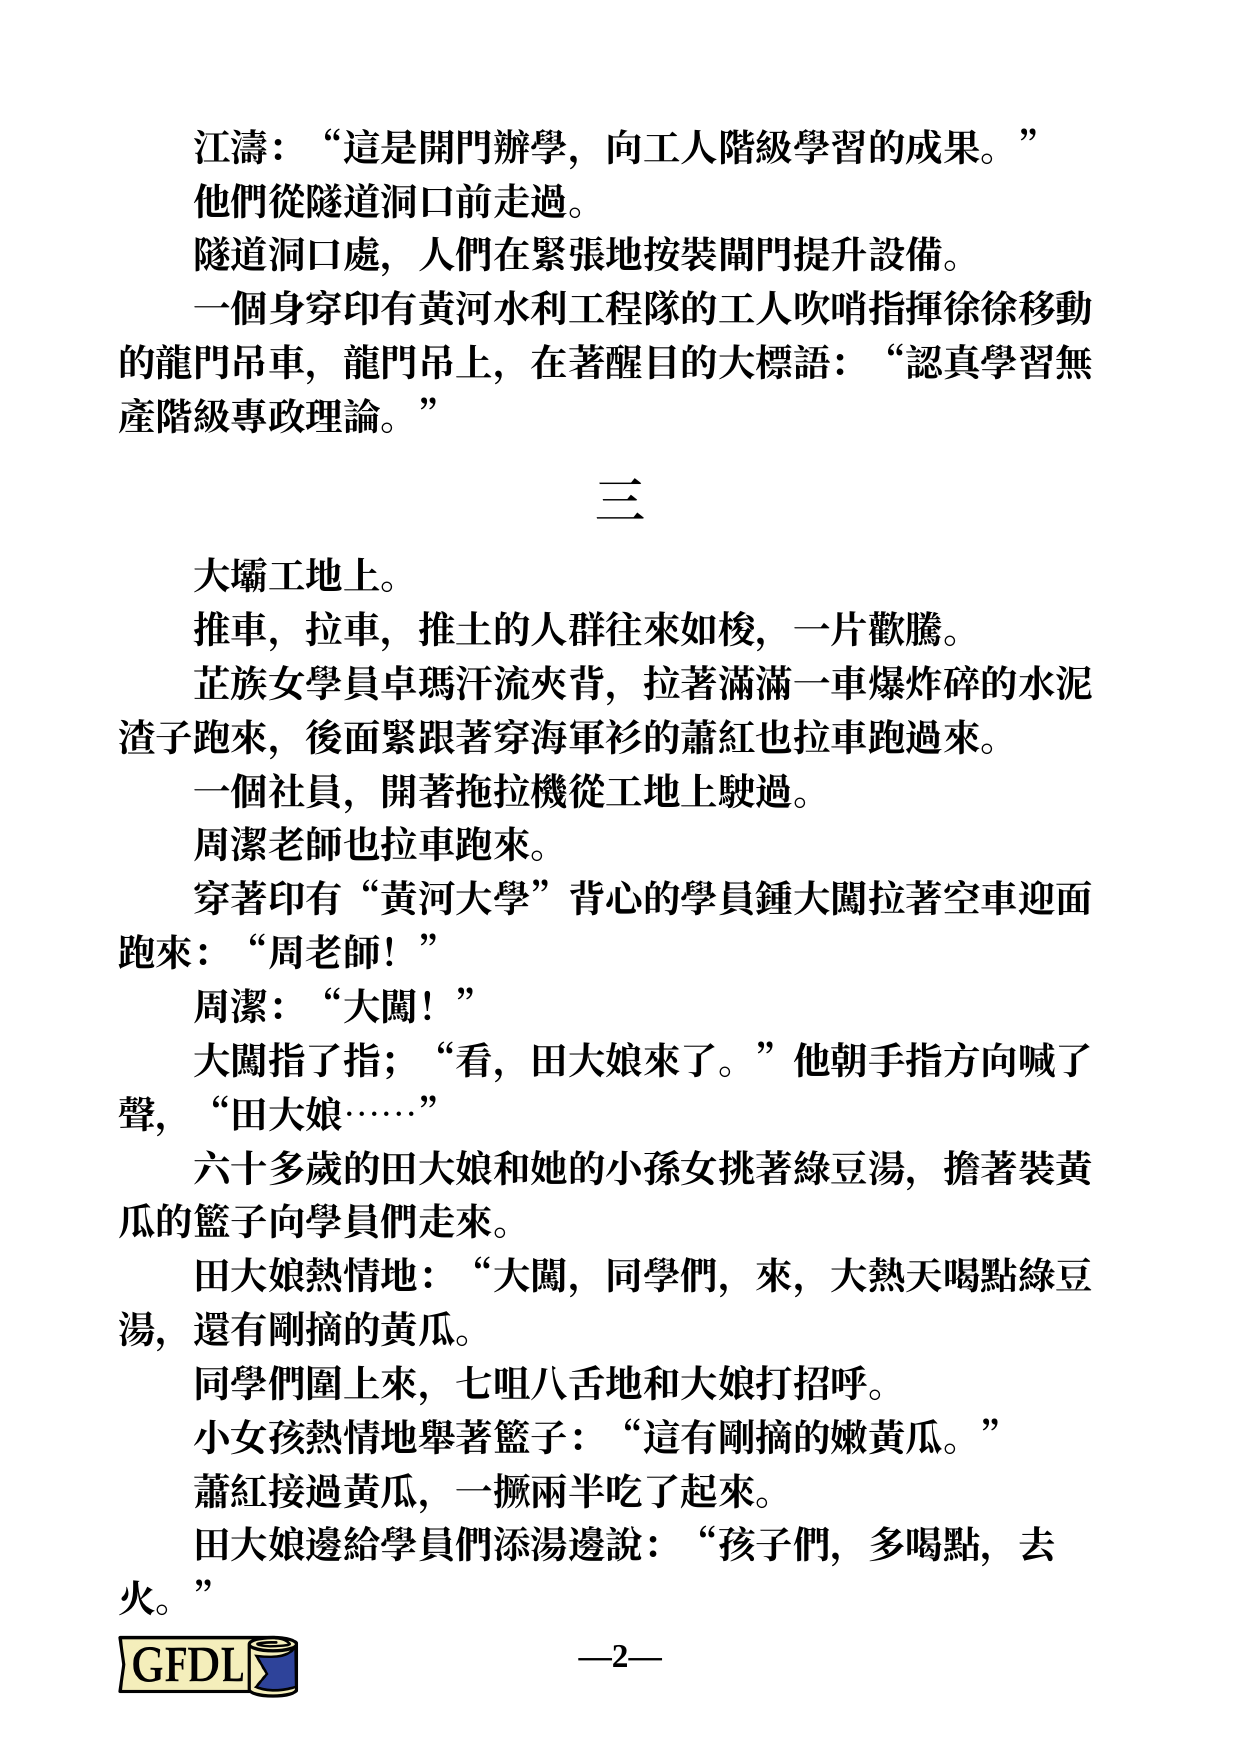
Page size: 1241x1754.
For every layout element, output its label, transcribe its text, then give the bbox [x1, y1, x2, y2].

text 江濤：“這是開門辦學，向工人階級學習的成果。” [118, 118, 1122, 172]
text 田大娘邊給學員們添湯邊說：“孩子們，多喝點，去火。” [118, 1516, 1122, 1623]
text 芷族女學員卓瑪汗流夾背，拉著滿滿一車爆炸碎的水泥渣子跑來，後面緊跟著穿海軍衫的蕭紅也拉車跑過來。 [118, 654, 1122, 762]
subtitle 三 [118, 462, 1122, 534]
text 小女孩熱情地舉著籃子：“這有剛摘的嫩黃瓜。” [118, 1408, 1122, 1462]
text 隧道洞口處，人們在緊張地按裝閘門提升設備。 [118, 226, 1122, 280]
text 周潔：“大闖！” [118, 977, 1122, 1031]
text 一個身穿印有黃河水利工程隊的工人吹哨指揮徐徐移動的龍門吊車，龍門吊上，在著醒目的大標語：“認真學習無產階級專政理論。” [118, 280, 1122, 441]
text 他們從隧道洞口前走過。 [118, 172, 1122, 226]
text 穿著印有“黃河大學”背心的學員鍾大闖拉著空車迎面跑來：“周老師！” [118, 869, 1122, 977]
text 大闖指了指；“看，田大娘來了。”他朝手指方向喊了聲，“田大娘……” [118, 1031, 1122, 1139]
picture [117, 1635, 299, 1698]
text 大壩工地上。 [118, 546, 1122, 600]
text 蕭紅接過黃瓜，一撅兩半吃了起來。 [118, 1462, 1122, 1516]
text 周潔老師也拉車跑來。 [118, 816, 1122, 869]
text 六十多歲的田大娘和她的小孫女挑著綠豆湯，擔著裝黃瓜的籃子向學員們走來。 [118, 1139, 1122, 1247]
text 田大娘熱情地：“大闖，同學們，來，大熱天喝點綠豆湯，還有剛摘的黃瓜。 [118, 1247, 1122, 1354]
text 一個社員，開著拖拉機從工地上駛過。 [118, 762, 1122, 816]
text 推車，拉車，推土的人群往來如梭，一片歡騰。 [118, 600, 1122, 654]
text 同學們圍上來，七咀八舌地和大娘打招呼。 [118, 1354, 1122, 1408]
